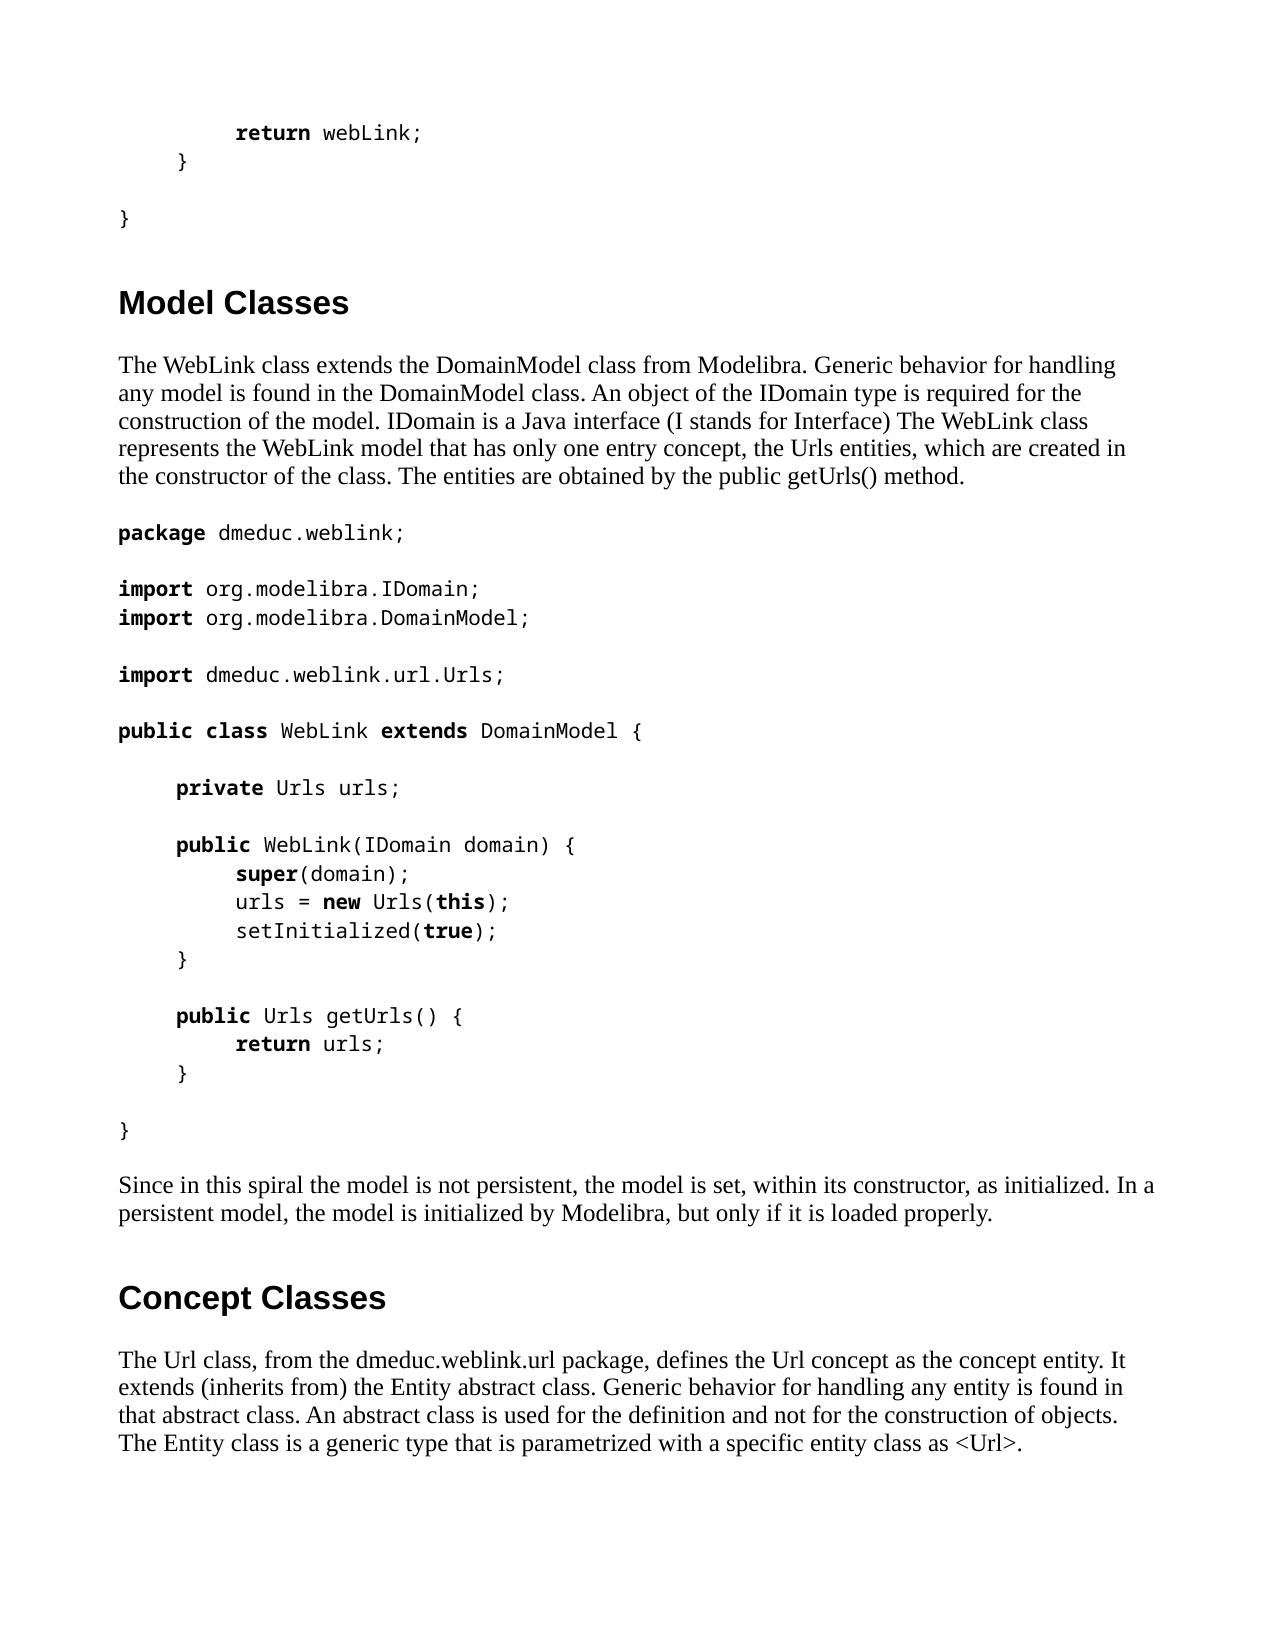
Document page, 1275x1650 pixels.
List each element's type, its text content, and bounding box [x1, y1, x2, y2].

text } [118, 1115, 1157, 1143]
text } [118, 1058, 1157, 1086]
text import org.modelibra.DomainModel; [118, 603, 1157, 631]
text public WebLink(IDomain domain) { [118, 830, 1157, 859]
text public class WebLink extends DomainModel { [118, 717, 1157, 745]
text public Urls getUrls() { [118, 1001, 1157, 1029]
text urls = new Urls(this); [118, 887, 1157, 916]
text import org.modelibra.IDomain; [118, 574, 1157, 603]
subtitle Concept Classes [118, 1279, 1157, 1316]
text private Urls urls; [118, 773, 1157, 802]
text super(domain); [118, 859, 1157, 887]
text } [118, 203, 1157, 232]
text package dmeduc.weblink; [118, 518, 1157, 546]
text Since in this spiral the model is not persistent, the model is set, within its constructor, as initialized. In a persistent model, the model is initialized by Modelibra, but only if it is loaded properly. [118, 1171, 1157, 1226]
text import dmeduc.weblink.url.Urls; [118, 660, 1157, 688]
subtitle Model Classes [118, 284, 1157, 322]
text } [118, 944, 1157, 973]
text The Url class, from the dmeduc.weblink.url package, defines the Url concept as the concept entity. It extends (inherits from) the Entity abstract class. Generic behavior for handling any entity is found in that abstract class. An abstract class is used for the definition and not for the construction of objects. The Entity class is a generic type that is parametrized with a specific entity class as <Url>. [118, 1346, 1157, 1457]
text } [118, 147, 1157, 175]
text The WebLink class extends the DomainModel class from Modelibra. Generic behavior for handling any model is found in the DomainModel class. An object of the IDomain type is required for the construction of the model. IDomain is a Java interface (I stands for Interface) The WebLink class represents the WebLink model that has only one entry concept, the Urls entities, which are created in the constructor of the class. The entities are obtained by the public getUrls() method. [118, 351, 1157, 490]
text setInitialized(true); [118, 916, 1157, 944]
text return urls; [118, 1029, 1157, 1058]
text return webLink; [118, 118, 1157, 147]
